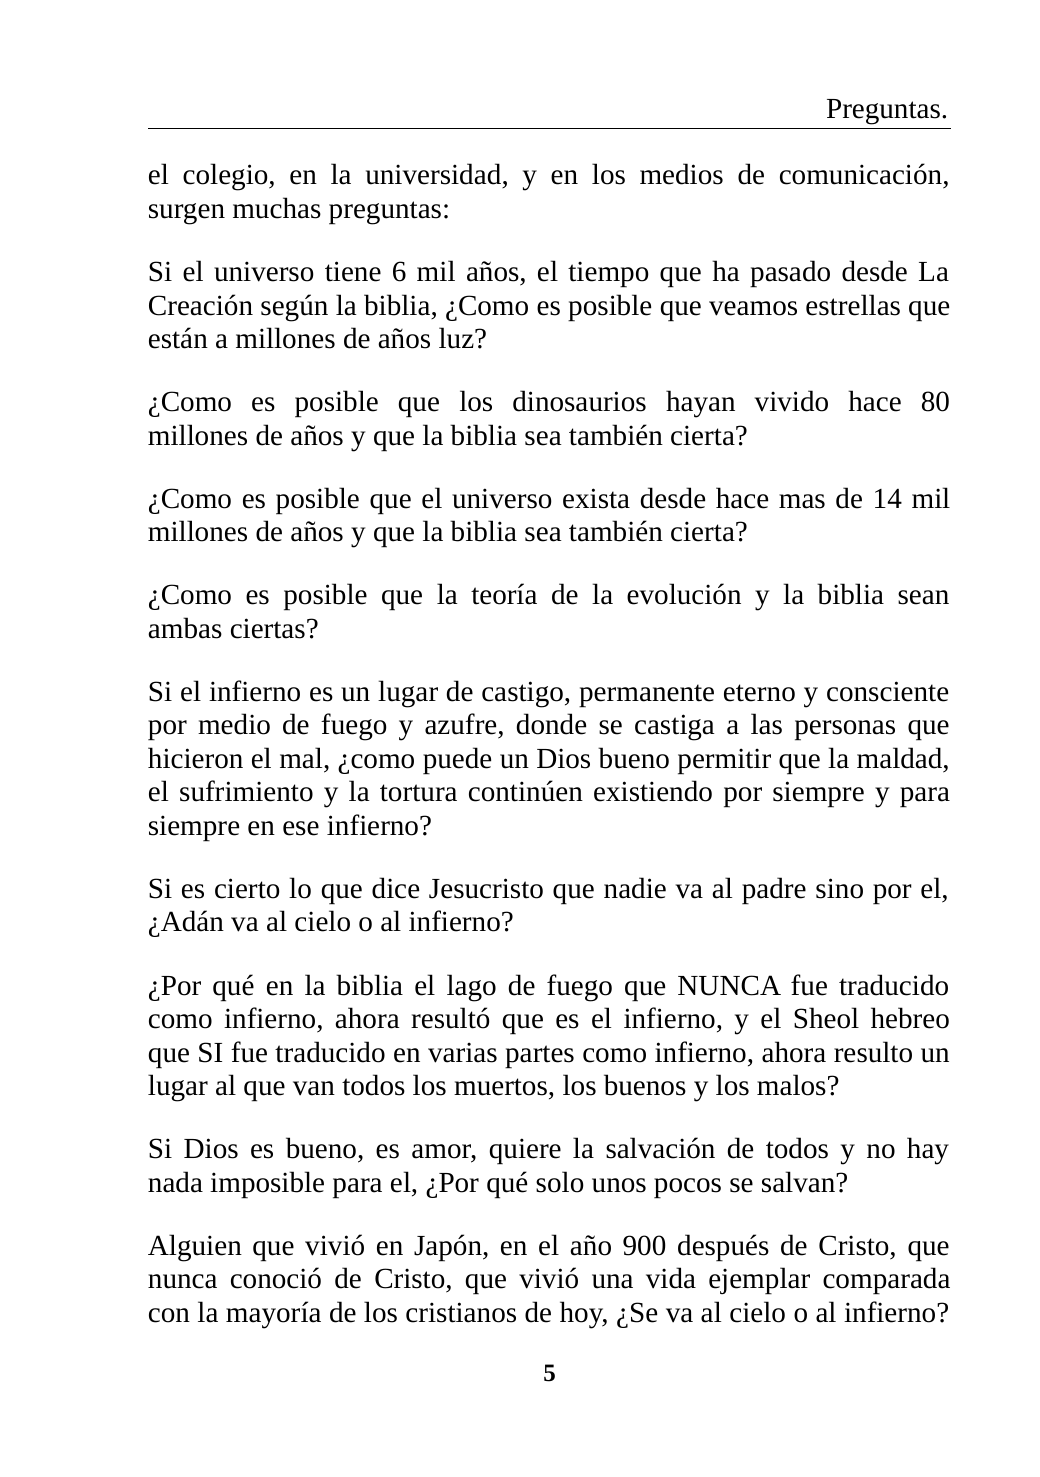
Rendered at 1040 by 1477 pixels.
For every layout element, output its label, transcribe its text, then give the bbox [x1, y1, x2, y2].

text el colegio, en la universidad, y en los medios de comunicación, surgen muchas preguntas: [148, 157, 951, 224]
text Si el infierno es un lugar de castigo, permanente eterno y consciente por medio de fuego y azufre, donde se castiga a las personas que hicieron el mal, ¿como puede un Dios bueno permitir que la maldad, el sufrimiento y la tortura continúen existiendo por siempre y para siempre en ese infierno? [148, 674, 951, 842]
text Alguien que vivió en Japón, en el año 900 después de Cristo, que nunca conoció de Cristo, que vivió una vida ejemplar comparada con la mayoría de los cristianos de hoy, ¿Se va al cielo o al infierno? [148, 1228, 951, 1328]
text Si es cierto lo que dice Jesucristo que nadie va al padre sino por el, ¿Adán va al cielo o al infierno? [148, 871, 951, 938]
text Si el universo tiene 6 mil años, el tiempo que ha pasado desde La Creación según la biblia, ¿Como es posible que veamos estrellas que están a millones de años luz? [148, 254, 951, 355]
text ¿Como es posible que la teoría de la evolución y la biblia sean ambas ciertas? [148, 577, 951, 644]
text ¿Por qué en la biblia el lago de fuego que NUNCA fue traducido como infierno, ahora resultó que es el infierno, y el Sheol hebreo que SI fue traducido en varias partes como infierno, ahora resulto un lugar al que van todos los muertos, los buenos y los malos? [148, 968, 951, 1102]
text Si Dios es bueno, es amor, quiere la salvación de todos y no hay nada imposible para el, ¿Por qué solo unos pocos se salvan? [148, 1131, 951, 1198]
text ¿Como es posible que los dinosaurios hayan vivido hace 80 millones de años y que la biblia sea también cierta? [148, 384, 951, 451]
text ¿Como es posible que el universo exista desde hace mas de 14 mil millones de años y que la biblia sea también cierta? [148, 481, 951, 548]
